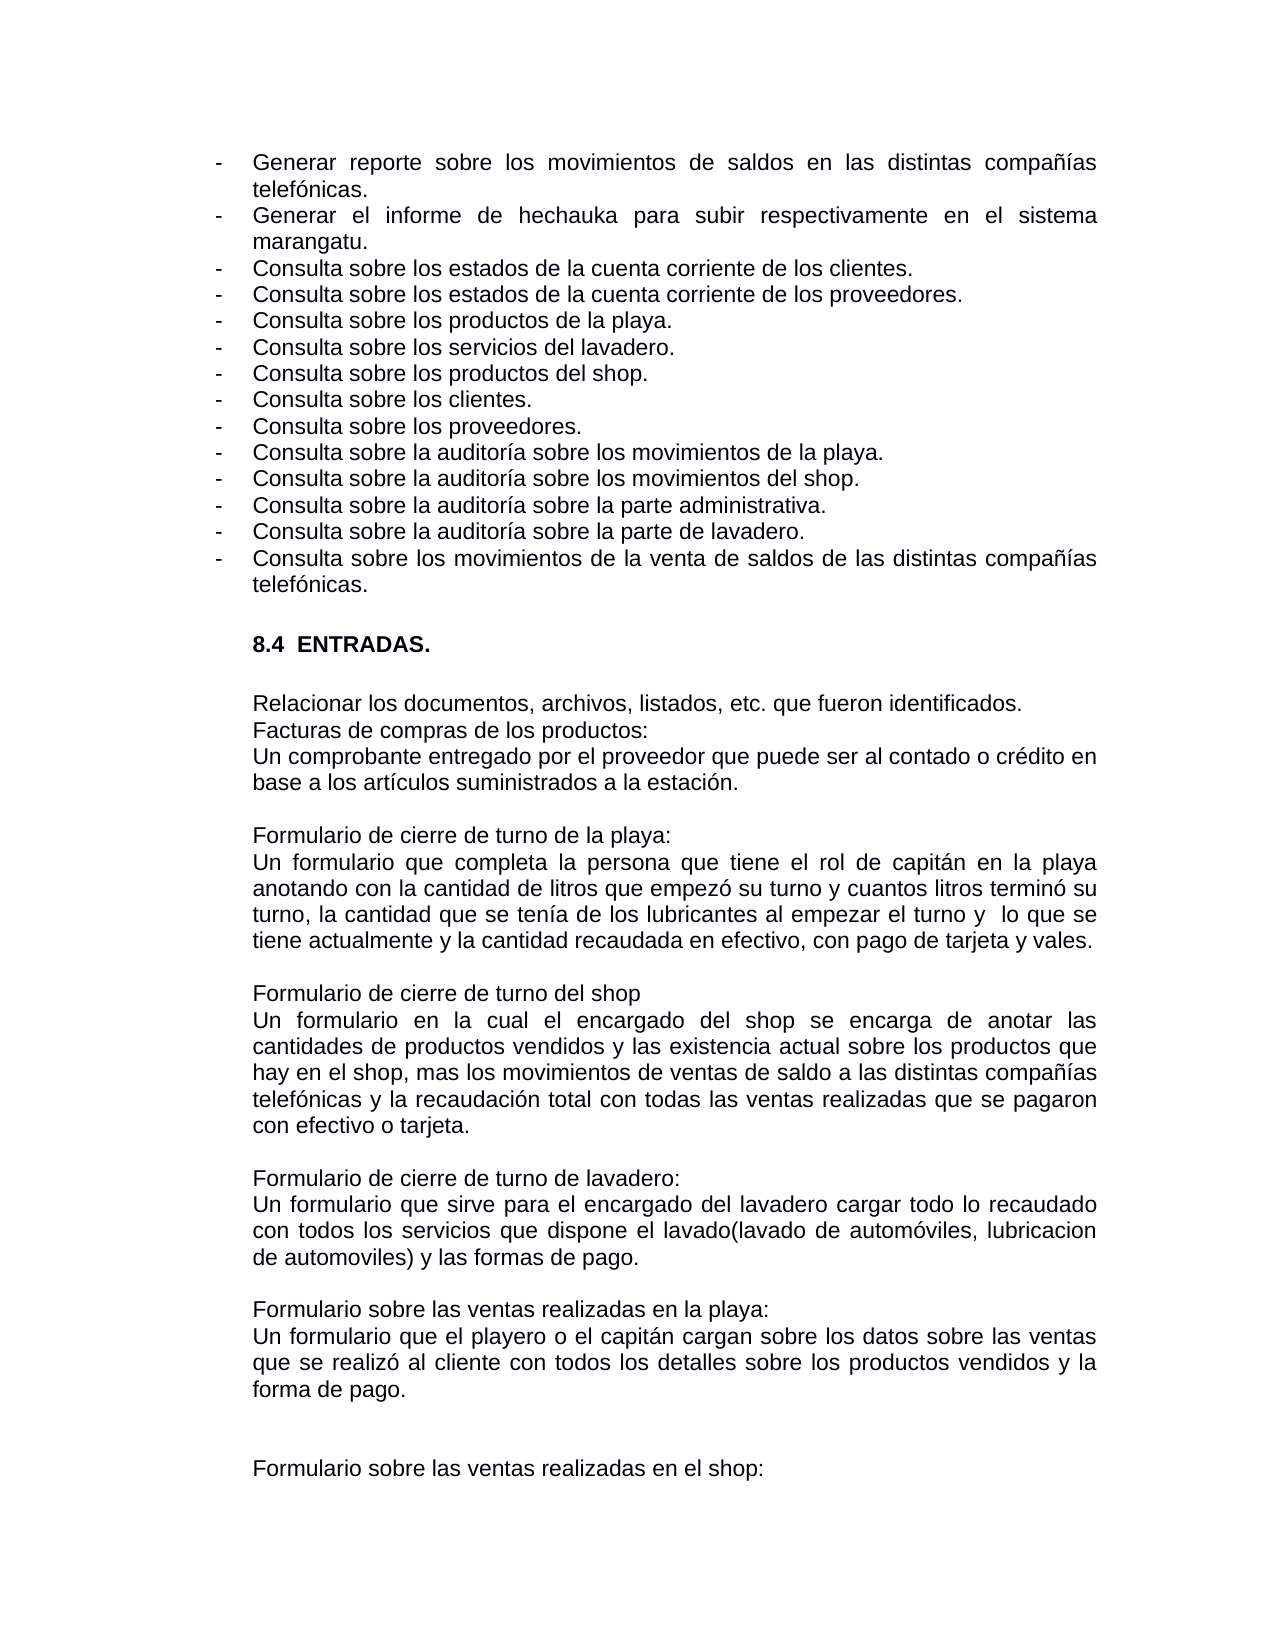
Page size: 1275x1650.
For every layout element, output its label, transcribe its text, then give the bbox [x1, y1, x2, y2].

text Formulario de cierre de turno del shop [252, 979, 1098, 1005]
list Generar reporte sobre los movimientos de saldos en las distintas compañías telefónicas. [215, 149, 1098, 200]
text Facturas de compras de los productos: [252, 715, 1098, 741]
list Consulta sobre los productos del shop. [215, 358, 1098, 385]
list Consulta sobre los clientes. [215, 385, 1098, 411]
text Relacionar los documentos, archivos, listados, etc. que fueron identificados. [252, 690, 1098, 715]
text Formulario sobre las ventas realizadas en el shop: [252, 1453, 1098, 1481]
list Consulta sobre la auditoría sobre los movimientos de la playa. [215, 437, 1098, 464]
text Un formulario que sirve para el encargado del lavadero cargar todo lo recaudado con todos los servicios que dispone el lavado(lavado de automóviles, lubricacion de automoviles) y las formas de pago. [252, 1189, 1098, 1270]
list Consulta sobre los estados de la cuenta corriente de los proveedores. [215, 279, 1098, 306]
list Consulta sobre la auditoría sobre los movimientos del shop. [215, 464, 1098, 490]
text Formulario sobre las ventas realizadas en la playa: [252, 1295, 1098, 1321]
list Generar el informe de hechauka para subir respectivamente en el sistema marangatu. [215, 200, 1098, 253]
text Un formulario que el playero o el capitán cargan sobre los datos sobre las ventas que se realizó al cliente con todos los detalles sobre los productos vendidos y la forma de pago. [252, 1321, 1098, 1402]
list Consulta sobre la auditoría sobre la parte administrativa. [215, 490, 1098, 517]
list Consulta sobre la auditoría sobre la parte de lavadero. [215, 517, 1098, 543]
text Un comprobante entregado por el proveedor que puede ser al contado o crédito en base a los artículos suministrados a la estación. [252, 741, 1098, 796]
text 8.4 ENTRADAS. [252, 631, 1098, 658]
list Consulta sobre los estados de la cuenta corriente de los clientes. [215, 253, 1098, 279]
text Un formulario en la cual el encargado del shop se encarga de anotar las cantidades de productos vendidos y las existencia actual sobre los productos que hay en el shop, mas los movimientos de ventas de saldo a las distintas compañías telefónicas y la recaudación total con todas las ventas realizadas que se pagaron con efectivo o tarjeta. [252, 1005, 1098, 1138]
list Consulta sobre los movimientos de la venta de saldos de las distintas compañías telefónicas. [215, 543, 1098, 597]
list Consulta sobre los proveedores. [215, 411, 1098, 437]
text Formulario de cierre de turno de lavadero: [252, 1163, 1098, 1189]
text Un formulario que completa la persona que tiene el rol de capitán en la playa anotando con la cantidad de litros que empezó su turno y cuantos litros terminó su turno, la cantidad que se tenía de los lubricantes al empezar el turno y lo que se tiene actualmente y la cantidad recaudada en efectivo, con pago de tarjeta y vales. [252, 847, 1098, 954]
list Consulta sobre los servicios del lavadero. [215, 332, 1098, 358]
text Formulario de cierre de turno de la playa: [252, 821, 1098, 847]
list Consulta sobre los productos de la playa. [215, 306, 1098, 332]
